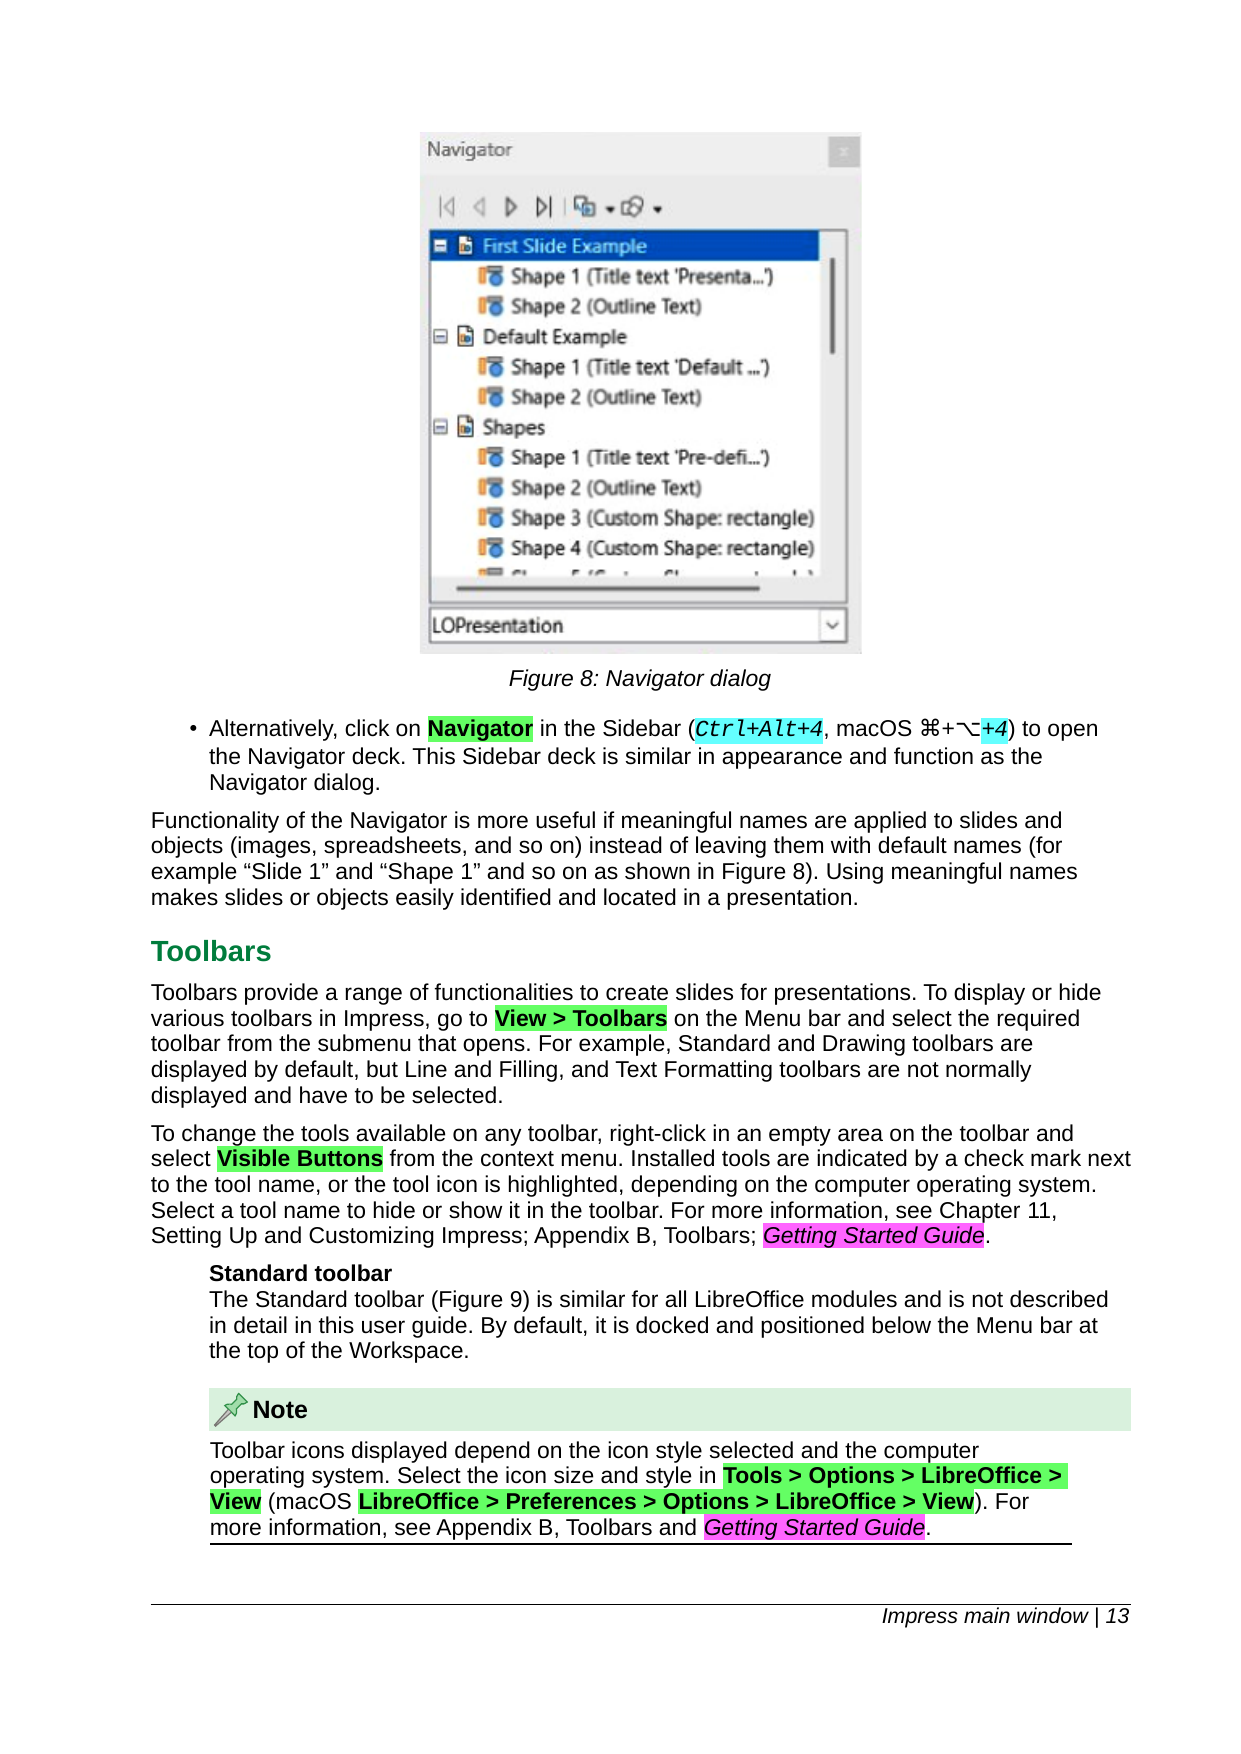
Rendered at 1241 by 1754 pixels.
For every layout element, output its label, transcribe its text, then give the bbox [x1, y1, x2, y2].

text To change the tools available on any toolbar, right-click in an empty area on the toolbar and select Visible Buttons from the context menu. Installed tools are indicated by a check mark next to the tool name, or the tool icon is highlighted, depending on the computer operating system. Select a tool name to hide or show it in the toolbar. For more information, see Chapter 11, Setting Up and Customizing Impress; Appendix B, Toolbars; Getting Started Guide. [151, 1120, 1131, 1248]
subtitle Note [209, 1388, 1131, 1431]
text Toolbar icons displayed depend on the icon style selected and the computer operating system. Select the icon size and style in Tools > Options > LibreOffice > View (macOS LibreOffice > Preferences > Options > LibreOffice > View). For more information, see Appendix B, Toolbars and Getting Started Guide. [209, 1437, 1072, 1545]
text Standard toolbar [209, 1261, 1131, 1287]
subtitle Toolbars [151, 935, 1131, 967]
text Toolbars provide a range of functionalities to create slides for presentations. To display or hide various toolbars in Impress, go to View > Toolbars on the Menu bar and select the required toolbar from the submenu that opens. For example, Standard and Drawing toolbars are displayed by default, but Line and Filling, and Text Formatting toolbars are not normally displayed and have to be selected. [151, 980, 1131, 1108]
text Functionality of the Navigator is more useful if meaningful names are applied to slides and objects (images, spreadsheets, and so on) instead of leaving them with default names (for example “Slide 1” and “Shape 1” and so on as shown in Figure 8). Using meaningful names makes slides or objects easily identified and located in a presentation. [151, 807, 1131, 910]
list Alternatively, click on Navigator in the Sidebar (Ctrl+Alt+4, macOS ⌘+⌥+4) to open the Navigator deck. This Sidebar deck is similar in appearance and function as the Navigator dialog. [209, 716, 1131, 795]
text The Standard toolbar (Figure 9) is similar for all LibreOffice modules and is not described in detail in this user guide. By default, it is docked and positioned below the Menu bar at the top of the Workspace. [209, 1287, 1131, 1363]
text Figure 8: Navigator dialog [420, 666, 862, 692]
picture [419, 132, 862, 654]
